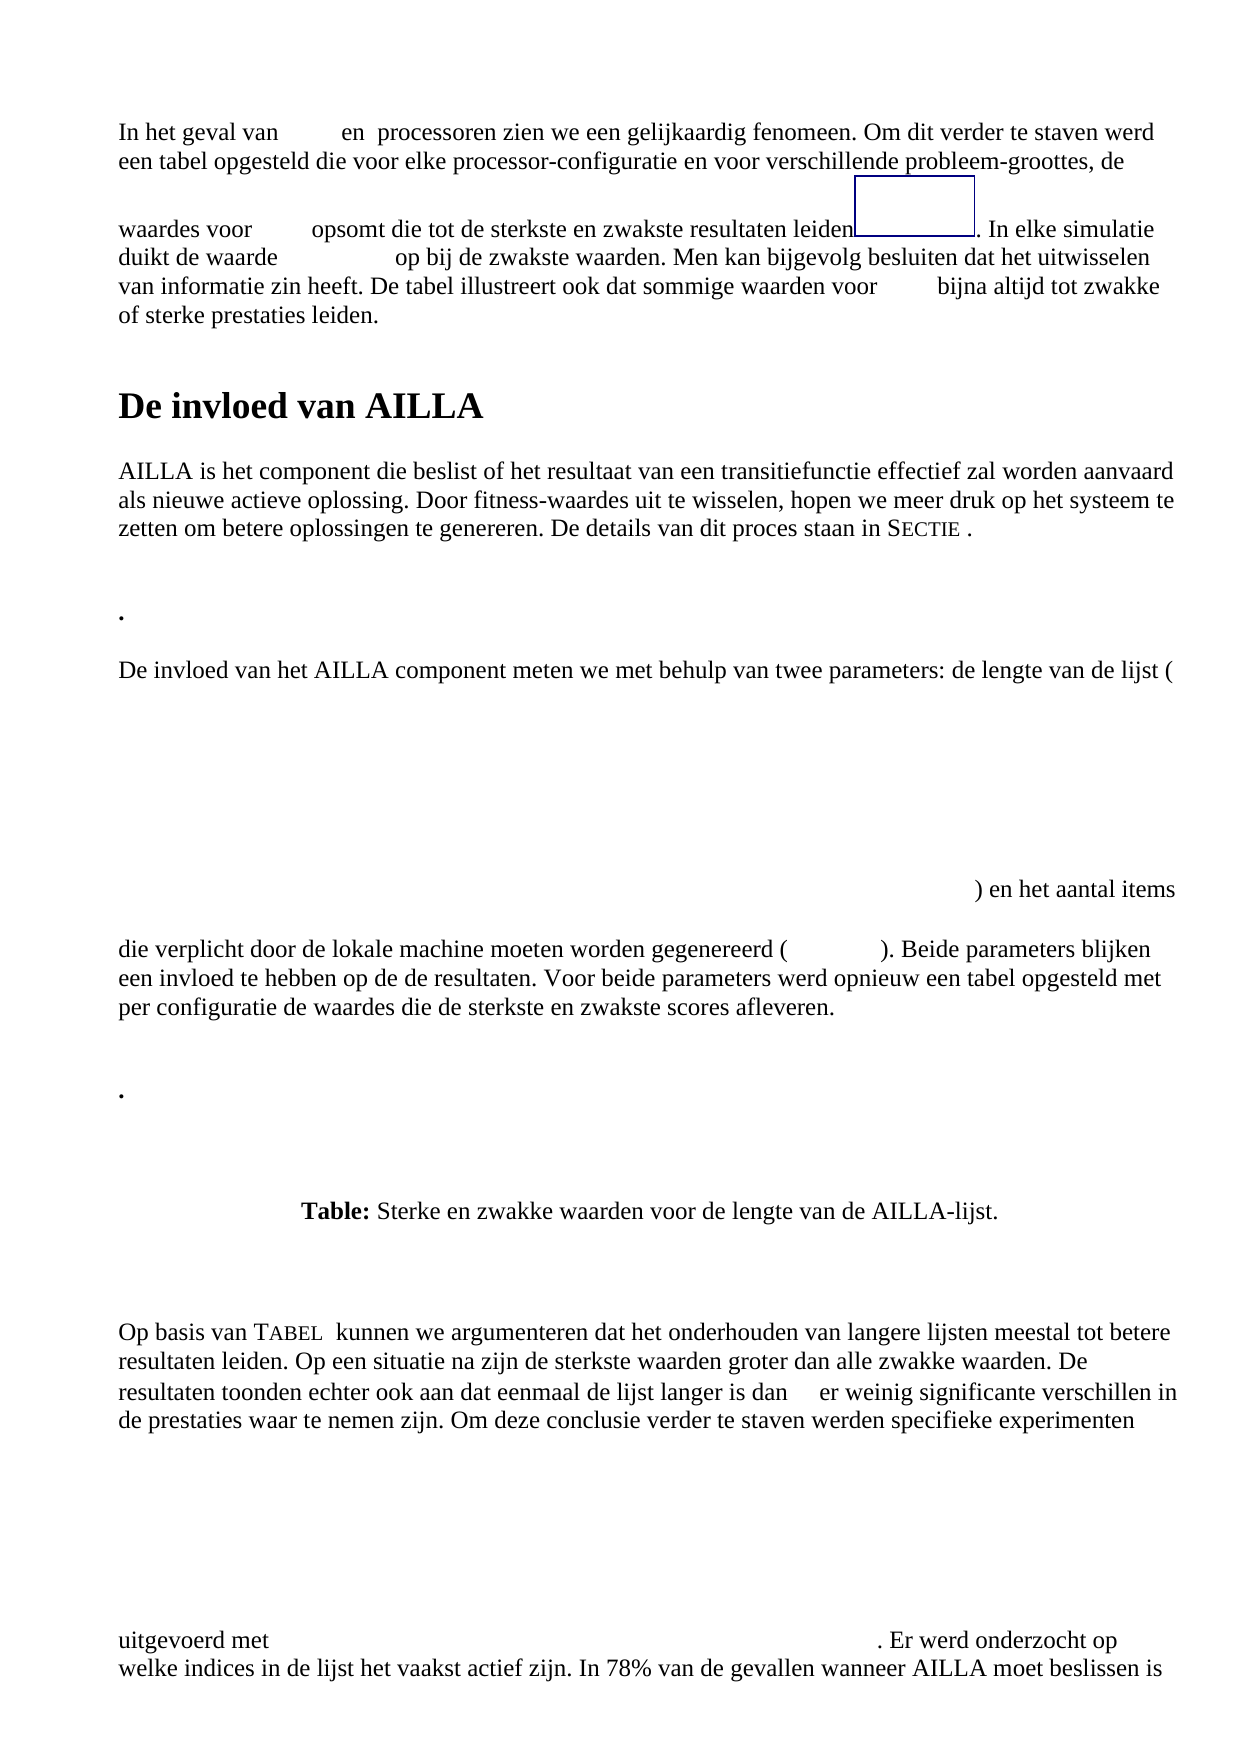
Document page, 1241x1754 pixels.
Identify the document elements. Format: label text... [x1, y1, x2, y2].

text AILLA is het component die beslist of het resultaat van een transitiefunctie effectief zal worden aanvaard als nieuwe actieve oplossing. Door fitness-waardes uit te wisselen, hopen we meer druk op het systeem te zetten om betere oplossingen te genereren. De details van dit proces staan in SECTIE . [118, 456, 1181, 542]
table_header [594, 1225, 705, 1289]
text In het geval van en processoren zien we een gelijkaardig fenomeen. Om dit verder te staven werd een tabel opgesteld die voor elke processor-configuratie en voor verschillende probleem-groottes, de waardes voor opsomt die tot de sterkste en zwakste resultaten leiden. In elke simulatie duikt de waarde op bij de zwakste waarden. Men kan bijgevolg besluiten dat het uitwisselen van informatie zin heeft. De tabel illustreert ook dat sommige waarden voor bijna altijd tot zwakke of sterke prestaties leiden. [118, 117, 1181, 329]
text De invloed van het AILLA component meten we met behulp van twee parameters: de lengte van de lijst () en het aantal items die verplicht door de lokale machine moeten worden gegenereerd (). Beide parameters blijken een invloed te hebben op de de resultaten. Voor beide parameters werd opnieuw een tabel opgesteld met per configuratie de waardes die de sterkste en zwakste scores afleveren. [118, 655, 1181, 1021]
text Table: Sterke en zwakke waarden voor de lengte van de AILLA-lijst. [118, 1196, 1181, 1225]
subtitle De invloed van AILLA [118, 383, 1181, 426]
text Op basis van TABEL kunnen we argumenteren dat het onderhouden van langere lijsten meestal tot betere resultaten leiden. Op een situatie na zijn de sterkste waarden groter dan alle zwakke waarden. De resultaten toonden echter ook aan dat eenmaal de lijst langer is dan er weinig significante verschillen in de prestaties waar te nemen zijn. Om deze conclusie verder te staven werden specifieke experimenten uitgevoerd met . Er werd onderzocht op welke indices in de lijst het vaakst actief zijn. In 78% van de gevallen wanneer AILLA moet beslissen is [118, 1289, 1181, 1682]
subtitle . [118, 597, 1181, 625]
subtitle . [118, 1075, 1181, 1104]
